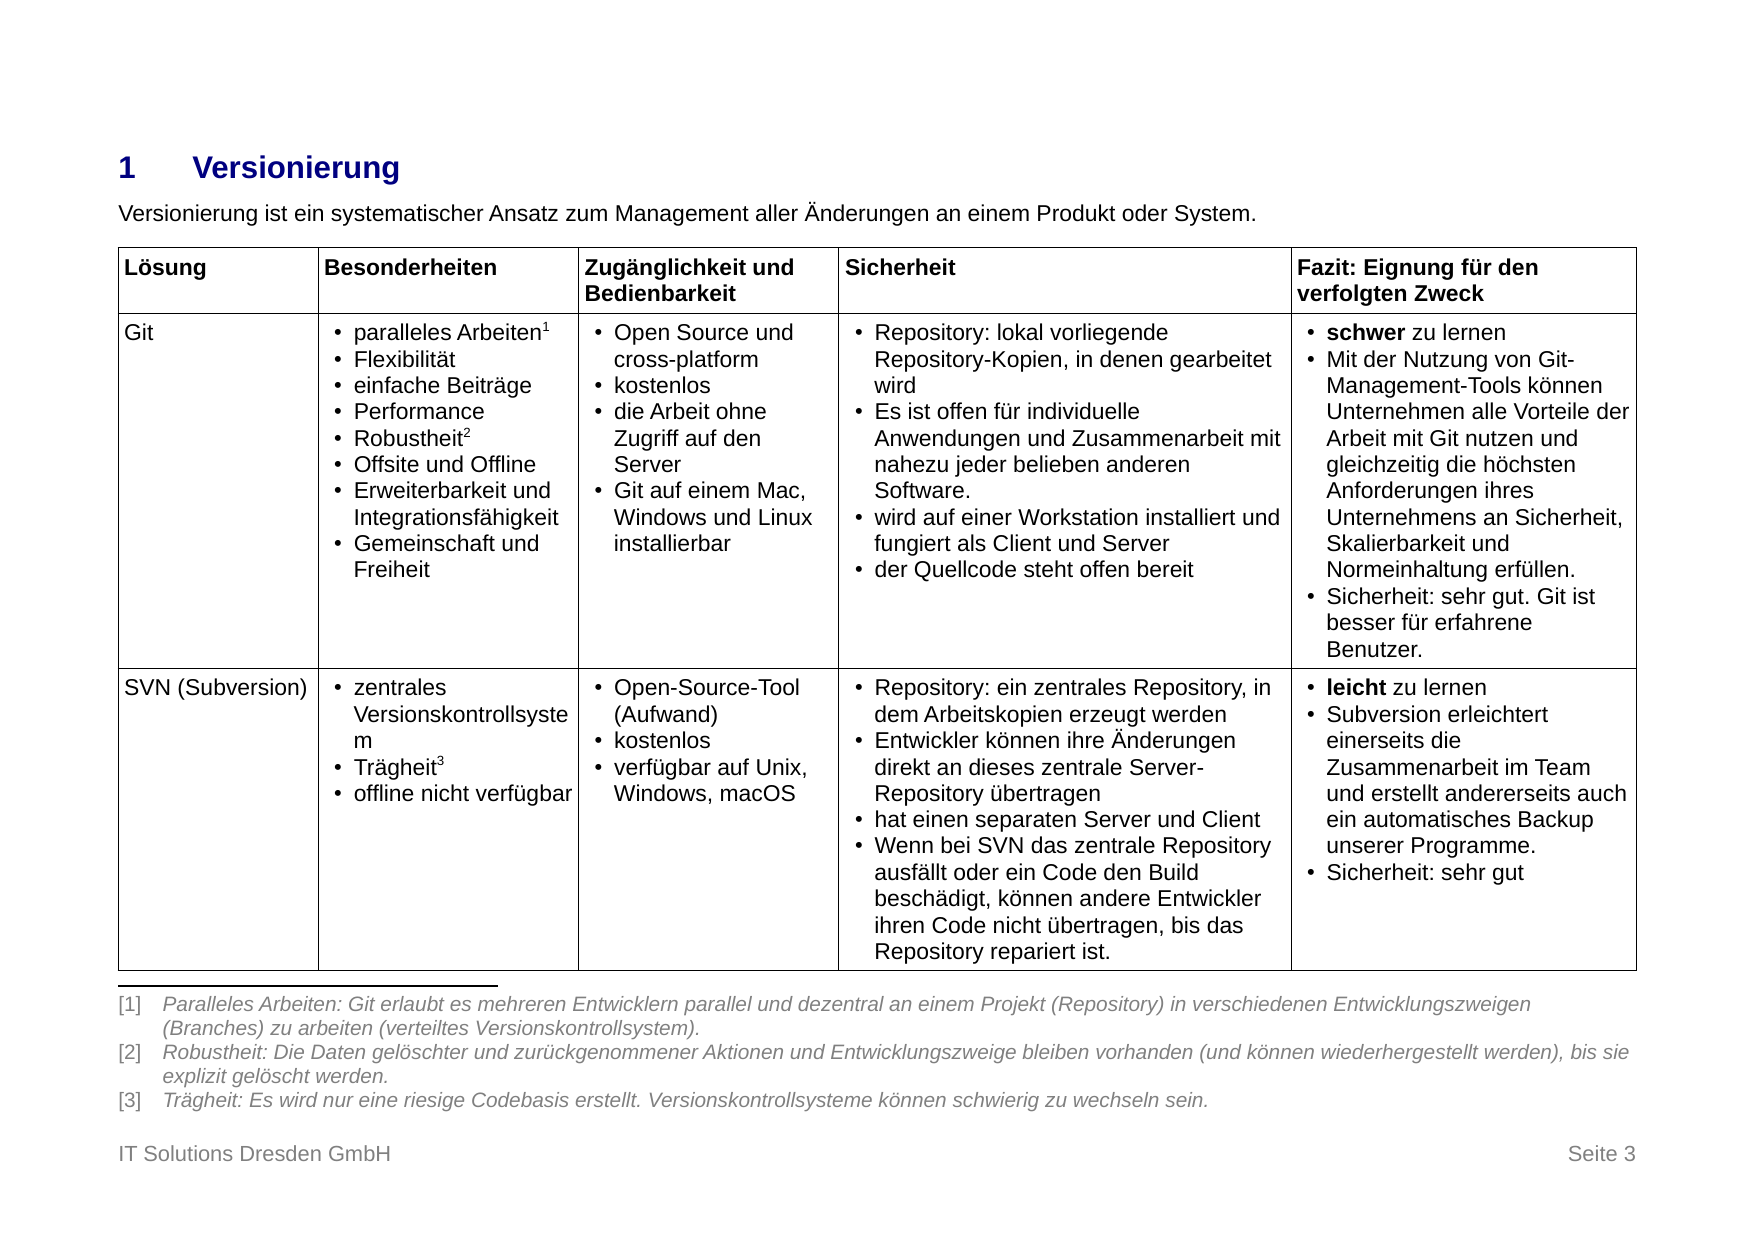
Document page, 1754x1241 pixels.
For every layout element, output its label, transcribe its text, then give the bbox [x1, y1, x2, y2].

table_header Zugänglichkeit und Bedienbarkeit [579, 248, 838, 312]
table_cell zentrales Versionskontrollsystem Trägheit offline nicht verfügbar [319, 669, 578, 970]
text Versionierung ist ein systematischer Ansatz zum Management aller Änderungen an einem Produkt oder System. [118, 199, 1636, 226]
table_header Fazit: Eignung für den verfolgten Zweck [1292, 248, 1636, 312]
table_header Sicherheit [839, 248, 1291, 312]
table_cell Open-Source-Tool (Aufwand) kostenlos verfügbar auf Unix, Windows, macOS [579, 669, 838, 970]
table_cell Repository: lokal vorliegende Repository-Kopien, in denen gearbeitet wird Es ist offen für individuelle Anwendungen und Zusammenarbeit mit nahezu jeder belieben anderen Software. wird auf einer Workstation installiert und fungiert als Client und Server der Quellcode steht offen bereit [839, 314, 1291, 668]
table_cell Git [119, 314, 318, 668]
table_cell leicht zu lernen Subversion erleichtert einerseits die Zusammenarbeit im Team und erstellt andererseits auch ein automatisches Backup unserer Programme. Sicherheit: sehr gut [1292, 669, 1636, 970]
table_cell paralleles Arbeiten Flexibilität einfache Beiträge Performance Robustheit Offsite und Offline Erweiterbarkeit und Integrationsfähigkeit Gemeinschaft und Freiheit [319, 314, 578, 668]
table_cell Open Source und cross-platform kostenlos die Arbeit ohne Zugriff auf den Server Git auf einem Mac, Windows und Linux installierbar [579, 314, 838, 668]
table_header Besonderheiten [319, 248, 578, 312]
subtitle Versionierung [118, 149, 1636, 185]
table_cell Repository: ein zentrales Repository, in dem Arbeitskopien erzeugt werden Entwickler können ihre Änderungen direkt an dieses zentrale Server-Repository übertragen hat einen separaten Server und Client Wenn bei SVN das zentrale Repository ausfällt oder ein Code den Build beschädigt, können andere Entwickler ihren Code nicht übertragen, bis das Repository repariert ist. [839, 669, 1291, 970]
table_cell schwer zu lernen Mit der Nutzung von Git-Management-Tools können Unternehmen alle Vorteile der Arbeit mit Git nutzen und gleichzeitig die höchsten Anforderungen ihres Unternehmens an Sicherheit, Skalierbarkeit und Normeinhaltung erfüllen. Sicherheit: sehr gut. Git ist besser für erfahrene Benutzer. [1292, 314, 1636, 668]
table_cell SVN (Subversion) [119, 669, 318, 970]
table_header Lösung [119, 248, 318, 312]
